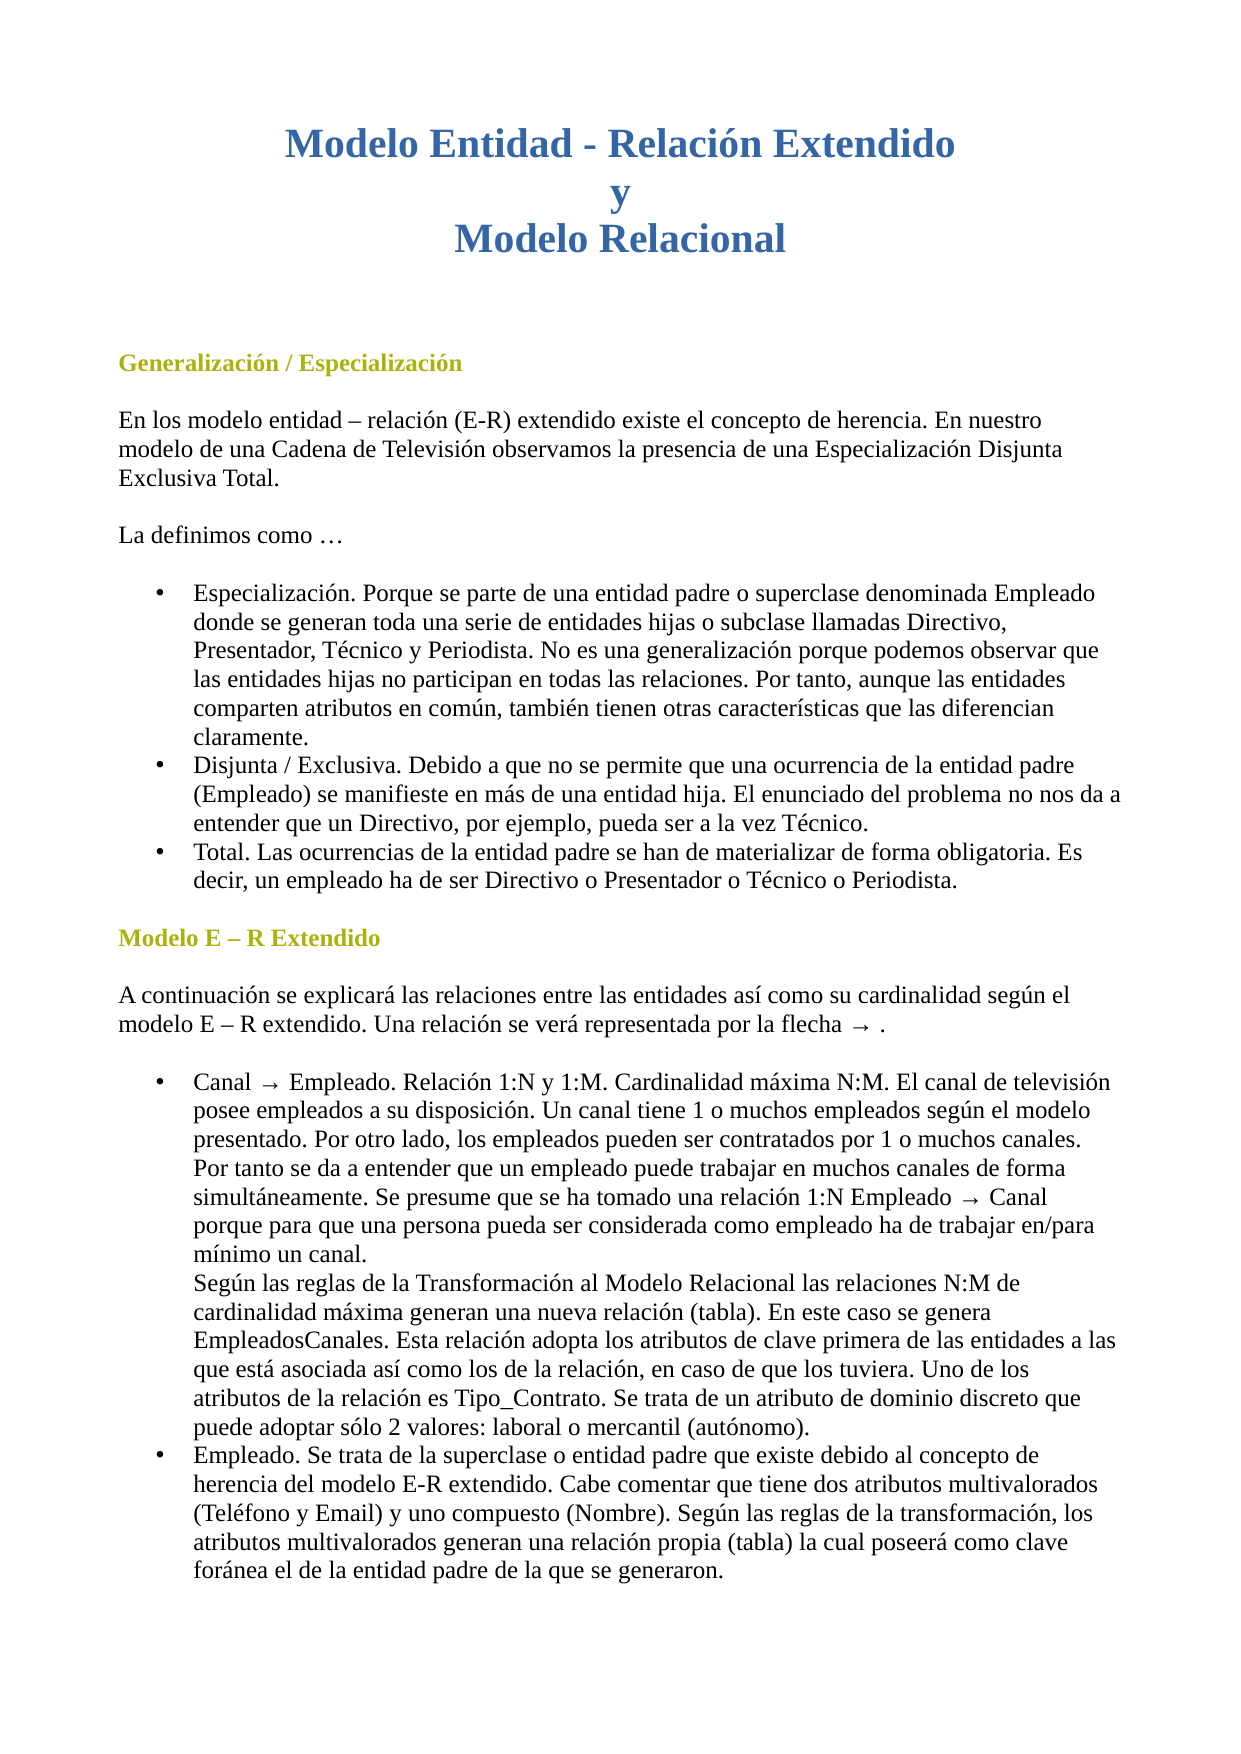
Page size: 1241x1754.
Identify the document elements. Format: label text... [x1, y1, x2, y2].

text Modelo Relacional [118, 214, 1122, 262]
text y [118, 166, 1122, 214]
list Total. Las ocurrencias de la entidad padre se han de materializar de forma obligatoria. Es decir, un empleado ha de ser Directivo o Presentador o Técnico o Periodista. [156, 837, 1122, 894]
text La definimos como … [118, 521, 1122, 549]
text Modelo Entidad - Relación Extendido [118, 118, 1122, 166]
text En los modelo entidad – relación (E-R) extendido existe el concepto de herencia. En nuestro modelo de una Cadena de Televisión observamos la presencia de una Especialización Disjunta Exclusiva Total. [118, 406, 1122, 492]
text Generalización / Especialización [118, 348, 1122, 377]
text Modelo E – R Extendido [118, 923, 1122, 952]
text A continuación se explicará las relaciones entre las entidades así como su cardinalidad según el modelo E – R extendido. Una relación se verá representada por la flecha → . [118, 981, 1122, 1038]
list Disjunta / Exclusiva. Debido a que no se permite que una ocurrencia de la entidad padre (Empleado) se manifieste en más de una entidad hija. El enunciado del problema no nos da a entender que un Directivo, por ejemplo, pueda ser a la vez Técnico. [156, 751, 1122, 837]
list Canal → Empleado. Relación 1:N y 1:M. Cardinalidad máxima N:M. El canal de televisión posee empleados a su disposición. Un canal tiene 1 o muchos empleados según el modelo presentado. Por otro lado, los empleados pueden ser contratados por 1 o muchos canales. Por tanto se da a entender que un empleado puede trabajar en muchos canales de forma simultáneamente. Se presume que se ha tomado una relación 1:N Empleado → Canal porque para que una persona pueda ser considerada como empleado ha de trabajar en/para mínimo un canal. Según las reglas de la Transformación al Modelo Relacional las relaciones N:M de cardinalidad máxima generan una nueva relación (tabla). En este caso se genera EmpleadosCanales. Esta relación adopta los atributos de clave primera de las entidades a las que está asociada así como los de la relación, en caso de que los tuviera. Uno de los atributos de la relación es Tipo_Contrato. Se trata de un atributo de dominio discreto que puede adoptar sólo 2 valores: laboral o mercantil (autónomo). [156, 1067, 1122, 1441]
list Especialización. Porque se parte de una entidad padre o superclase denominada Empleado donde se generan toda una serie de entidades hijas o subclase llamadas Directivo, Presentador, Técnico y Periodista. No es una generalización porque podemos observar que las entidades hijas no participan en todas las relaciones. Por tanto, aunque las entidades comparten atributos en común, también tienen otras características que las diferencian claramente. [156, 578, 1122, 751]
list Empleado. Se trata de la superclase o entidad padre que existe debido al concepto de herencia del modelo E-R extendido. Cabe comentar que tiene dos atributos multivalorados (Teléfono y Email) y uno compuesto (Nombre). Según las reglas de la transformación, los atributos multivalorados generan una relación propia (tabla) la cual poseerá como clave foránea el de la entidad padre de la que se generaron. [156, 1441, 1122, 1584]
